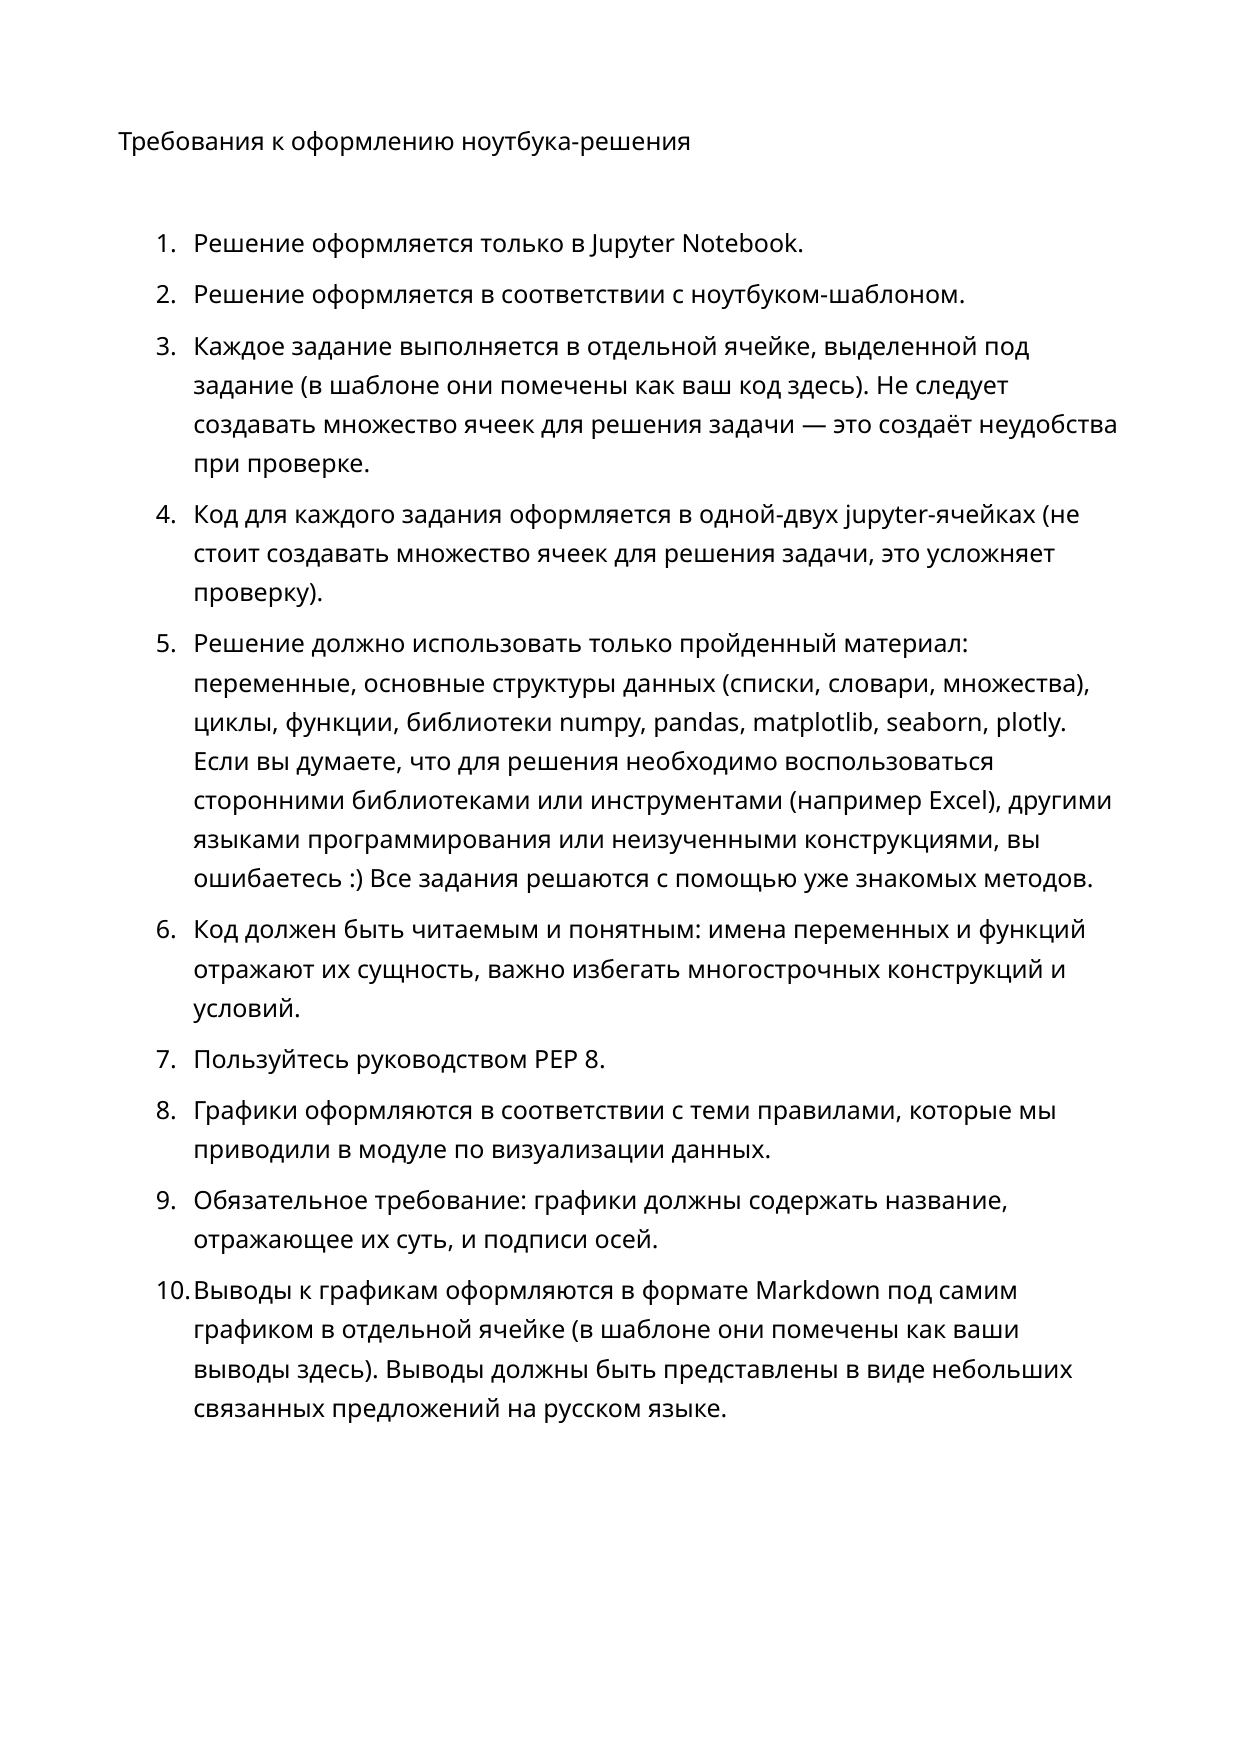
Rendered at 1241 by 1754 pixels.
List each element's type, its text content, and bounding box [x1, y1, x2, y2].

list Код для каждого задания оформляется в одной-двух jupyter-ячейках (не стоит создавать множество ячеек для решения задачи, это усложняет проверку). [156, 497, 1122, 609]
list Пользуйтесь руководством PEP 8. [156, 1042, 1122, 1076]
list Графики оформляются в соответствии с теми правилами, которые мы приводили в модуле по визуализации данных. [156, 1093, 1122, 1166]
text Требования к оформлению ноутбука-решения [118, 124, 1122, 158]
list Решение должно использовать только пройденный материал: переменные, основные структуры данных (списки, словари, множества), циклы, функции, библиотеки numpy, pandas, matplotlib, seaborn, plotly. Если вы думаете, что для решения необходимо воспользоваться сторонними библиотеками или инструментами (например Excel), другими языками программирования или неизученными конструкциями, вы ошибаетесь :) Все задания решаются с помощью уже знакомых методов. [156, 626, 1122, 895]
list Обязательное требование: графики должны содержать название, отражающее их суть, и подписи осей. [156, 1183, 1122, 1256]
list Каждое задание выполняется в отдельной ячейке, выделенной под задание (в шаблоне они помечены как ваш код здесь). Не следует создавать множество ячеек для решения задачи — это создаёт неудобства при проверке. [156, 328, 1122, 480]
list Код должен быть читаемым и понятным: имена переменных и функций отражают их сущность, важно избегать многострочных конструкций и условий. [156, 912, 1122, 1024]
list Решение оформляется только в Jupyter Notebook. [156, 226, 1122, 260]
list Решение оформляется в соответствии с ноутбуком-шаблоном. [156, 277, 1122, 311]
list Выводы к графикам оформляются в формате Markdown под самим графиком в отдельной ячейке (в шаблоне они помечены как ваши выводы здесь). Выводы должны быть представлены в виде небольших связанных предложений на русском языке. [156, 1273, 1122, 1424]
